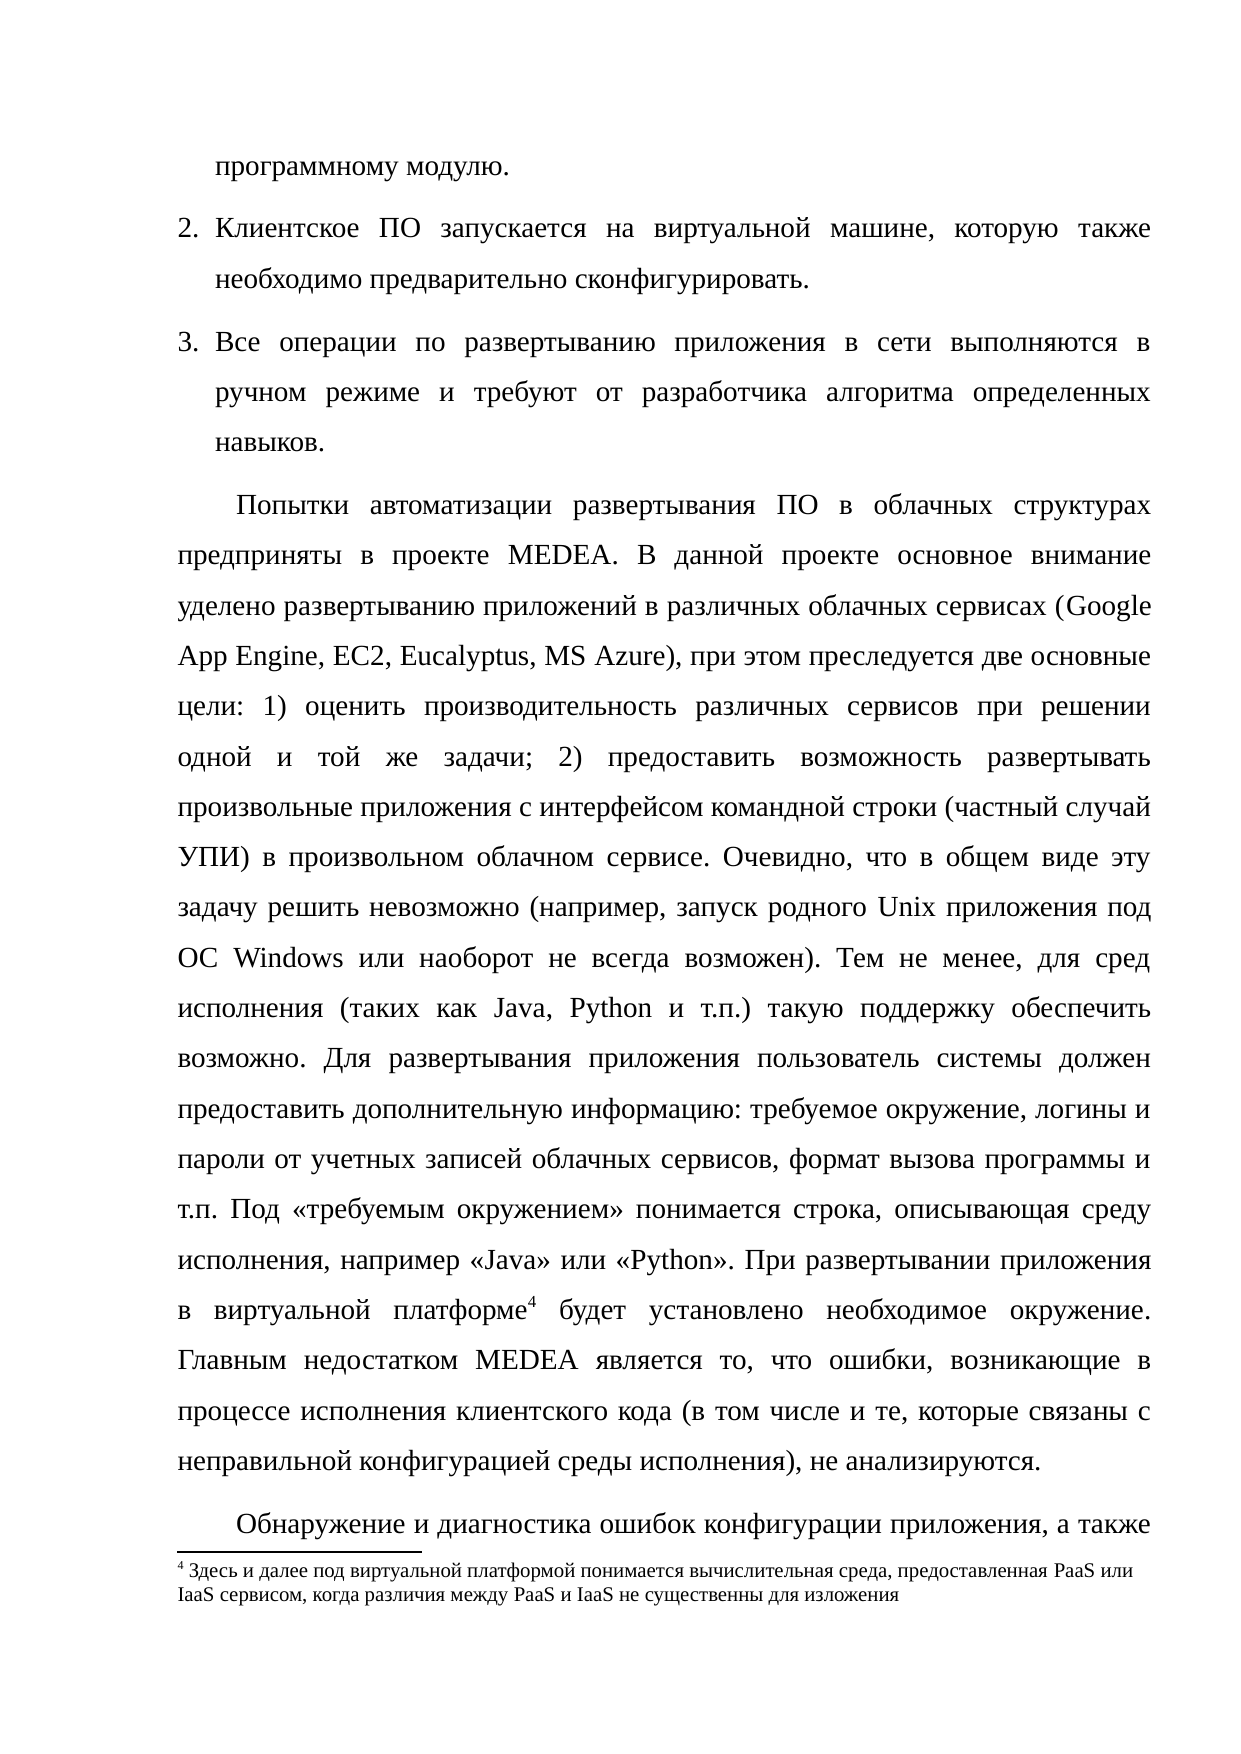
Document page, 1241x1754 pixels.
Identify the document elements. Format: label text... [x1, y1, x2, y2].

list программному модулю. [177, 148, 1152, 181]
list Все операции по развертыванию приложения в сети выполняются в ручном режиме и требуют от разработчика алгоритма определенных навыков. [177, 324, 1152, 458]
list Клиентское ПО запускается на виртуальной машине, которую также необходимо предварительно сконфигурировать. [177, 211, 1152, 294]
text Обнаружение и диагностика ошибок конфигурации приложения, а также [177, 1506, 1152, 1539]
text Попытки автоматизации развертывания ПО в облачных структурах предприняты в проекте MEDEA. В данной проекте основное внимание уделено развертыванию приложений в различных облачных сервисах (Google App Engine, EC2, Eucalyptus, MS Azure), при этом преследуется две основные цели: 1) оценить производительность различных сервисов при решении одной и той же задачи; 2) предоставить возможность развертывать произвольные приложения с интерфейсом командной строки (частный случай УПИ) в произвольном облачном сервисе. Очевидно, что в общем виде эту задачу решить невозможно (например, запуск родного Unix приложения под ОС Windows или наоборот не всегда возможен). Тем не менее, для сред исполнения (таких как Java, Python и т.п.) такую поддержку обеспечить возможно. Для развертывания приложения пользователь системы должен предоставить дополнительную информацию: требуемое окружение, логины и пароли от учетных записей облачных сервисов, формат вызова программы и т.п. Под «требуемым окружением» понимается строка, описывающая среду исполнения, например «Java» или «Python». При развертывании приложения в виртуальной платформе будет установлено необходимое окружение. Главным недостатком MEDEA является то, что ошибки, возникающие в процессе исполнения клиентского кода (в том числе и те, которые связаны с неправильной конфигурацией среды исполнения), не анализируются. [177, 487, 1152, 1477]
text Здесь и далее под виртуальной платформой понимается вычислительная среда, предоставленная PaaS или IaaS сервисом, когда различия между PaaS и IaaS не существенны для изложения [177, 1558, 1152, 1606]
